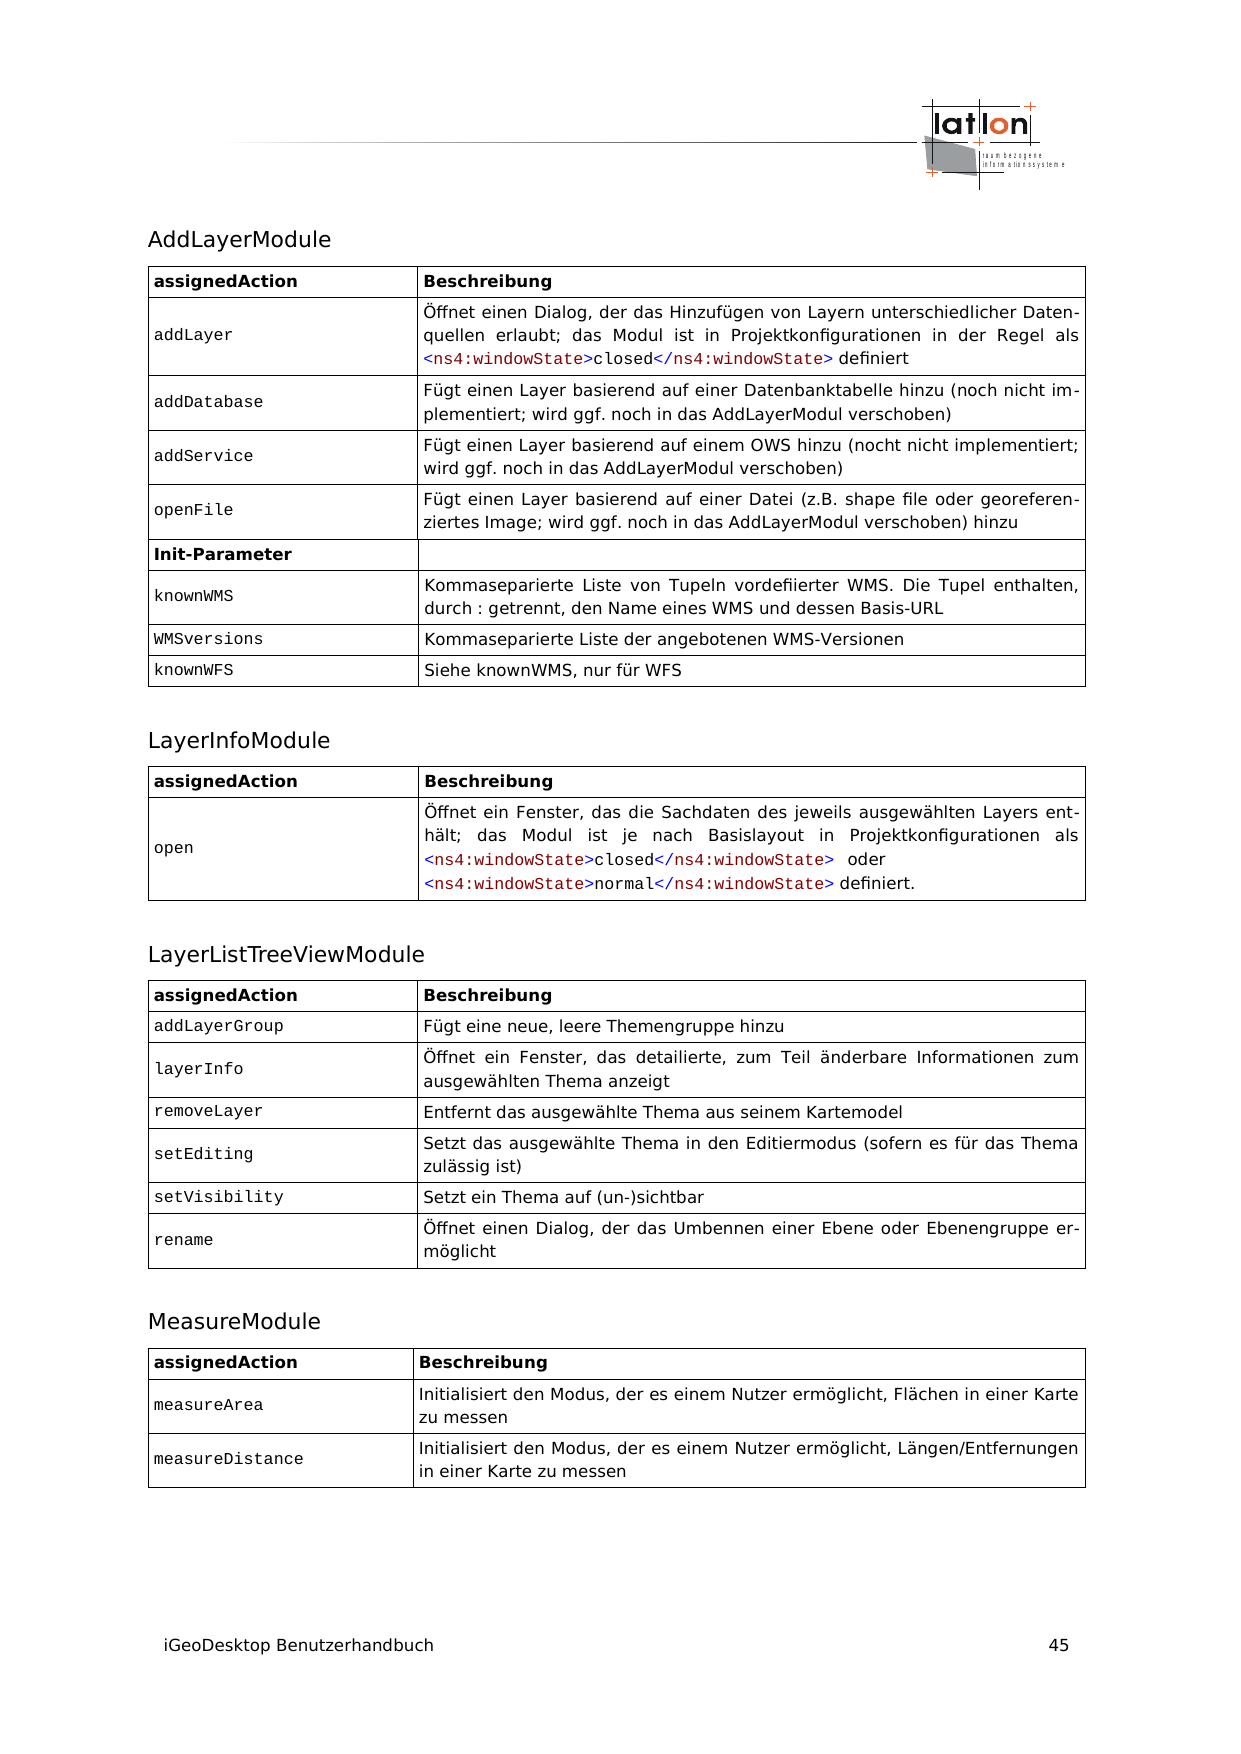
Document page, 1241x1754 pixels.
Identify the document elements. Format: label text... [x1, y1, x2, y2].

table_cell setVisibility [149, 1183, 417, 1213]
table_cell Öffnet einen Dialog, der das Umbennen einer Ebene oder Ebenengruppe er­möglicht [418, 1214, 1085, 1268]
table_cell layerInfo [149, 1043, 417, 1097]
table_cell addLayerGroup [149, 1012, 417, 1042]
table_cell Setzt ein Thema auf (un-)sichtbar [418, 1183, 1085, 1213]
table_header assignedAction [149, 981, 417, 1011]
table_cell Öffnet ein Fenster, das detailierte, zum Teil änderbare Informationen zum ausgewählten Thema anzeigt [418, 1043, 1085, 1097]
table_cell Fügt einen Layer basierend auf einer Datenbanktabelle hinzu (noch nicht im­plementiert; wird ggf. noch in das AddLayerModul verschoben) [418, 376, 1085, 430]
table_cell addLayer [149, 298, 417, 375]
table_header assignedAction [149, 1349, 413, 1379]
table_cell removeLayer [149, 1098, 417, 1128]
table_cell openFile [149, 485, 417, 539]
table_cell addService [149, 431, 417, 484]
table_header [419, 540, 1085, 570]
table_cell Setzt das ausgewählte Thema in den Editiermodus (sofern es für das Thema zulässig ist) [418, 1129, 1085, 1182]
table_cell knownWFS [149, 656, 418, 686]
table_header assignedAction [149, 267, 417, 297]
table_cell Öffnet einen Dialog, der das Hinzufügen von Layern unterschiedlicher Daten­quellen erlaubt; das Modul ist in Projektkonfigurationen in der Regel als <ns4:windowState>closed</ns4:windowState> definiert [418, 298, 1085, 375]
table_cell setEditing [149, 1129, 417, 1182]
table_cell Initialisiert den Modus, der es einem Nutzer ermöglicht, Längen/Entfernungen in einer Karte zu messen [414, 1434, 1085, 1487]
table_cell rename [149, 1214, 417, 1268]
table_cell Entfernt das ausgewählte Thema aus seinem Kartemodel [418, 1098, 1085, 1128]
table_cell measureDistance [149, 1434, 413, 1487]
table_cell open [149, 798, 418, 900]
table_cell Siehe knownWMS, nur für WFS [419, 656, 1085, 686]
table_cell knownWMS [149, 571, 418, 624]
table_header Beschreibung [418, 981, 1085, 1011]
table_cell measureArea [149, 1380, 413, 1433]
table_cell Initialisiert den Modus, der es einem Nutzer ermöglicht, Flächen in einer Karte zu messen [414, 1380, 1085, 1433]
table_header assignedAction [149, 767, 418, 797]
table_cell WMSversions [149, 625, 418, 655]
table_cell Fügt einen Layer basierend auf einem OWS hinzu (nocht nicht implementiert; wird ggf. noch in das AddLayerModul verschoben) [418, 431, 1085, 484]
table_cell Kommaseparierte Liste von Tupeln vordefiierter WMS. Die Tupel enthalten, durch : getrennt, den Name eines WMS und dessen Basis-URL [419, 571, 1085, 624]
table_header Beschreibung [419, 767, 1085, 797]
subtitle LayerListTreeViewModule [148, 942, 1085, 967]
subtitle AddLayerModule [148, 227, 1085, 253]
table_header Beschreibung [418, 267, 1085, 297]
table_cell Fügt eine neue, leere Themengruppe hinzu [418, 1012, 1085, 1042]
table_cell Fügt einen Layer basierend auf einer Datei (z.B. shape file oder georeferen­ziertes Image; wird ggf. noch in das AddLayerModul verschoben) hinzu [418, 485, 1085, 539]
table_header Init-Parameter [149, 540, 418, 570]
subtitle MeasureModule [148, 1309, 1085, 1335]
table_cell Kommaseparierte Liste der angebotenen WMS-Versionen [419, 625, 1085, 655]
table_header Beschreibung [414, 1349, 1085, 1379]
table_cell addDatabase [149, 376, 417, 430]
table_cell Öffnet ein Fenster, das die Sachdaten des jeweils ausgewählten Layers ent­hält; das Modul ist je nach Basislayout in Projektkonfigurationen als <ns4:windowState>closed</ns4:windowState> oder <ns4:windowState>normal</ns4:windowState> definiert. [419, 798, 1085, 900]
subtitle LayerInfoModule [148, 728, 1085, 753]
